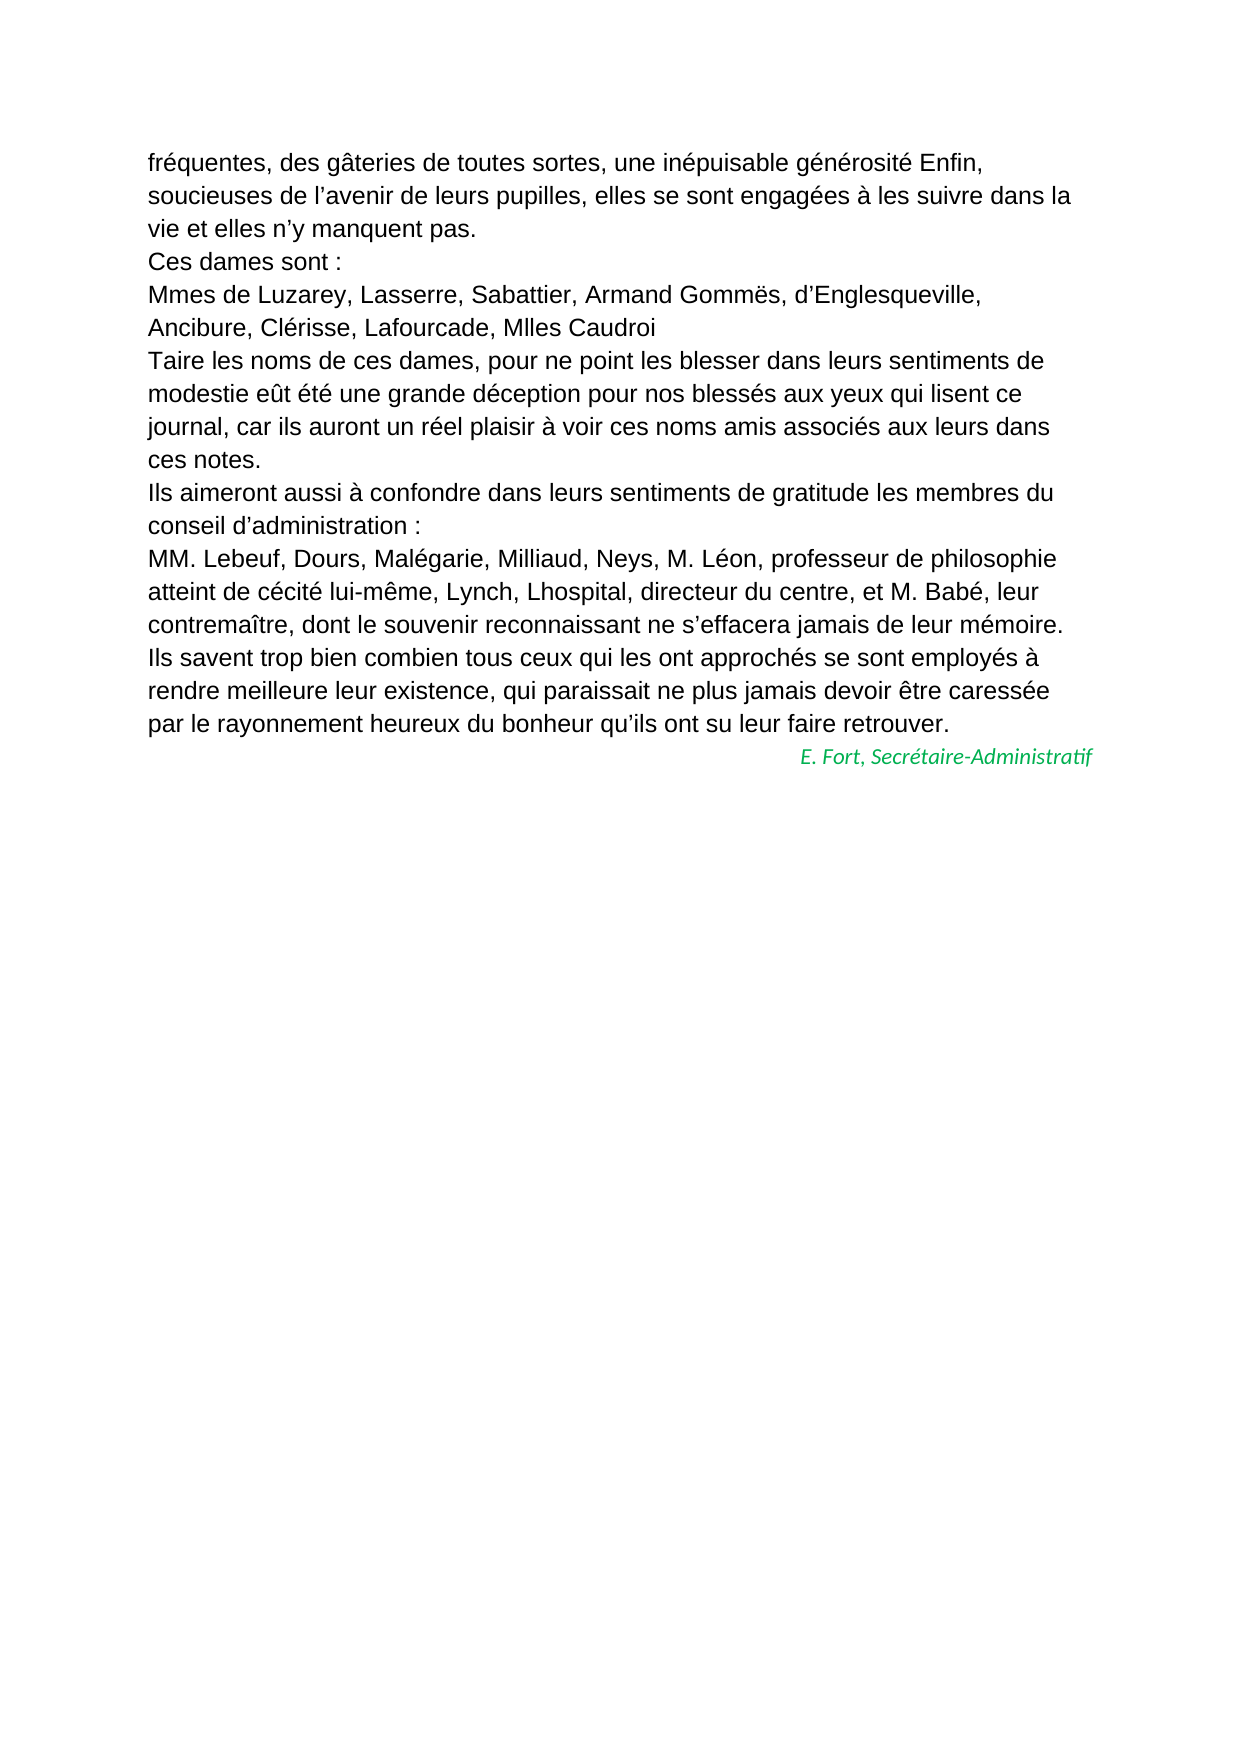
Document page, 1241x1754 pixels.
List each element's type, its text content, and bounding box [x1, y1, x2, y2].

text E. Fort, Secrétaire-Administratif [148, 742, 1093, 770]
text fréquentes, des gâteries de toutes sortes, une inépuisable générosité Enfin, soucieuses de l’avenir de leurs pupilles, elles se sont engagées à les suivre dans la vie et elles n’y manquent pas. [148, 148, 1093, 242]
text Taire les noms de ces dames, pour ne point les blesser dans leurs sentiments de modestie eût été une grande déception pour nos blessés aux yeux qui lisent ce journal, car ils auront un réel plaisir à voir ces noms amis associés aux leurs dans ces notes. [148, 346, 1093, 473]
text Ces dames sont : [148, 247, 1093, 275]
text MM. Lebeuf, Dours, Malégarie, Milliaud, Neys, M. Léon, professeur de philosophie atteint de cécité lui-même, Lynch, Lhospital, directeur du centre, et M. Babé, leur contremaître, dont le souvenir reconnaissant ne s’effacera jamais de leur mémoire. Ils savent trop bien combien tous ceux qui les ont approchés se sont employés à rendre meilleure leur existence, qui paraissait ne plus jamais devoir être caressée par le rayonnement heureux du bonheur qu’ils ont su leur faire retrouver. [148, 544, 1093, 738]
text Mmes de Luzarey, Lasserre, Sabattier, Armand Gommës, d’Englesqueville, Ancibure, Clérisse, Lafourcade, Mlles Caudroi [148, 280, 1093, 341]
text Ils aimeront aussi à confondre dans leurs sentiments de gratitude les membres du conseil d’administration : [148, 478, 1093, 539]
